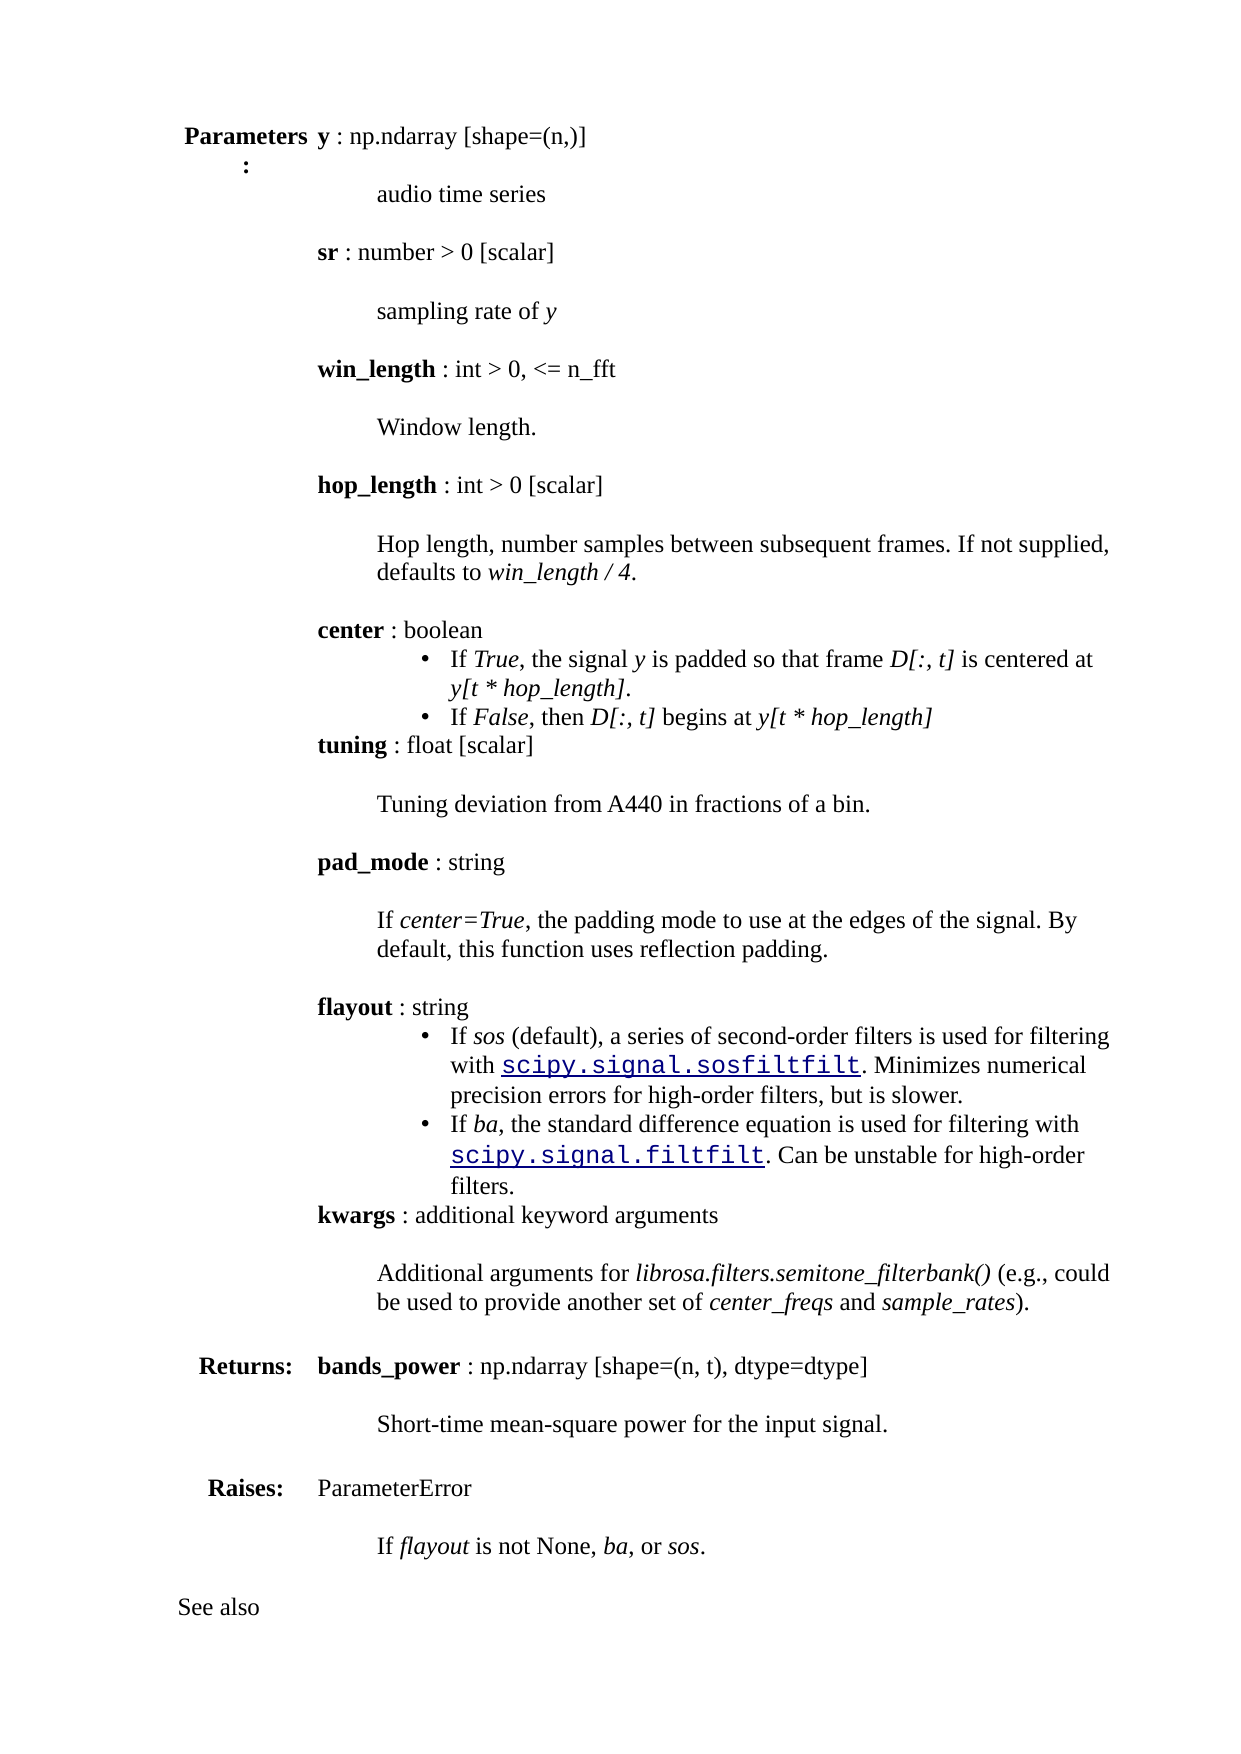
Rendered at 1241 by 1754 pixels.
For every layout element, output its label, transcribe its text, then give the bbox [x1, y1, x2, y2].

table_cell bands_power : np.ndarray [shape=(n, t), dtype=dtype] Short-time mean-square power for the input signal. [315, 1348, 1122, 1470]
table_cell ParameterError If flayout is not None, ba, or sos. [315, 1470, 1122, 1592]
table_header y : np.ndarray [shape=(n,)] audio time series sr : number > 0 [scalar] sampling rate of y win_length : int > 0, <= n_fft Window length. hop_length : int > 0 [scalar] Hop length, number samples between subsequent frames. If not supplied, defaults to win_length / 4. center : boolean If True, the signal y is padded so that frame D[:, t] is centered at y[t * hop_length]. If False, then D[:, t] begins at y[t * hop_length] tuning : float [scalar] Tuning deviation from A440 in fractions of a bin. pad_mode : string If center=True, the padding mode to use at the edges of the signal. By default, this function uses reflection padding. flayout : string If sos (default), a series of second-order filters is used for filtering with scipy.signal.sosfiltfilt. Minimizes numerical precision errors for high-order filters, but is slower. If ba, the standard difference equation is used for filtering with scipy.signal.filtfilt. Can be unstable for high-order filters. kwargs : additional keyword arguments Additional arguments for librosa.filters.semitone_filterbank() (e.g., could be used to provide another set of center_freqs and sample_rates). [315, 118, 1122, 1348]
table_cell Raises: [177, 1470, 314, 1592]
table_cell Returns: [177, 1348, 314, 1470]
text See also [177, 1592, 1122, 1621]
table_header Parameters: [177, 118, 314, 1348]
